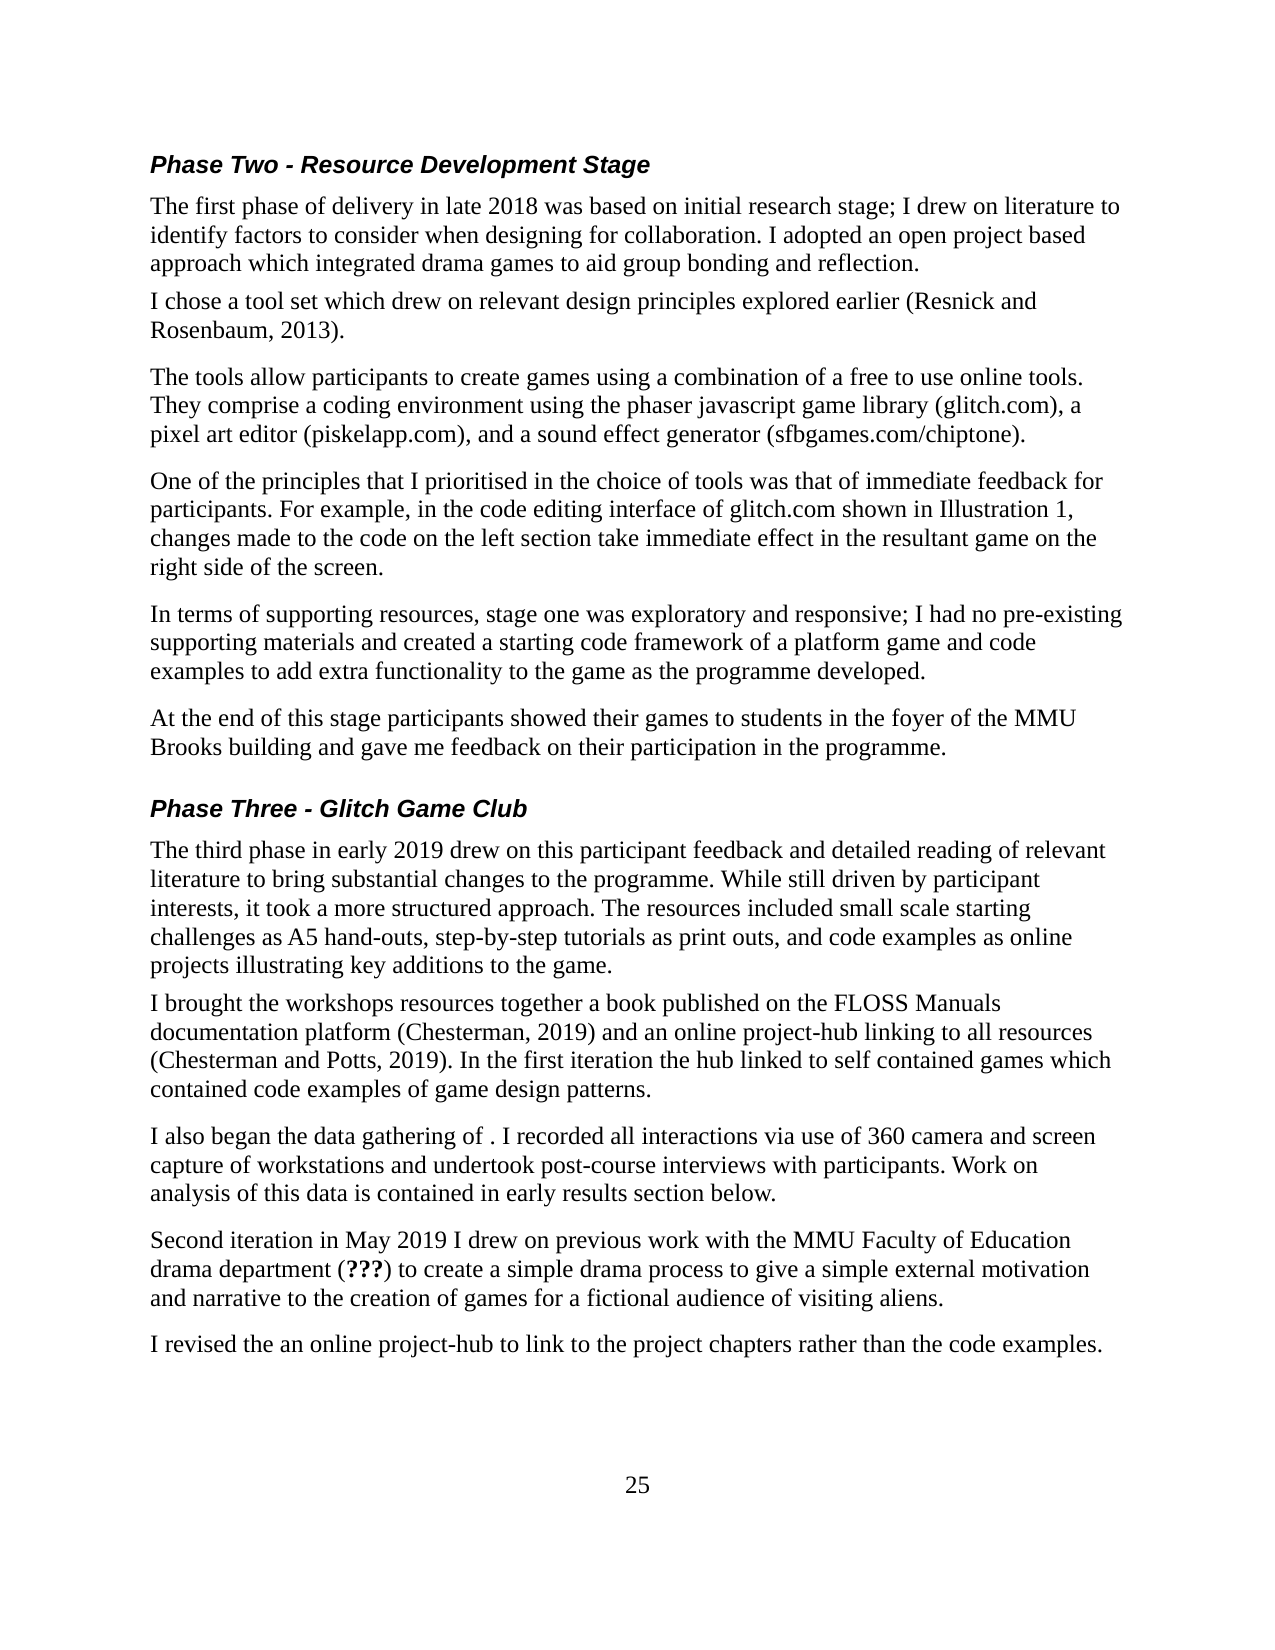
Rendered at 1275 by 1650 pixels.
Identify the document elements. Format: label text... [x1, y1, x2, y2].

text Second iteration in May 2019 I drew on previous work with the MMU Faculty of Education drama department (???) to create a simple drama process to give a simple external motivation and narrative to the creation of games for a fictional audience of visiting aliens. [150, 1225, 1125, 1311]
subtitle Phase Three - Glitch Game Club [150, 794, 1125, 823]
text The tools allow participants to create games using a combination of a free to use online tools. They comprise a coding environment using the phaser javascript game library (glitch.com), a pixel art editor (piskelapp.com), and a sound effect generator (sfbgames.com/chiptone). [150, 362, 1125, 448]
text I brought the workshops resources together a book published on the FLOSS Manuals documentation platform (Chesterman, 2019) and an online project-hub linking to all resources (Chesterman and Potts, 2019). In the first iteration the hub linked to self contained games which contained code examples of game design patterns. [150, 988, 1125, 1103]
text At the end of this stage participants showed their games to students in the foyer of the MMU Brooks building and gave me feedback on their participation in the programme. [150, 703, 1125, 760]
subtitle Phase Two - Resource Development Stage [150, 150, 1125, 178]
text In terms of supporting resources, stage one was exploratory and responsive; I had no pre-existing supporting materials and created a starting code framework of a platform game and code examples to add extra functionality to the game as the programme developed. [150, 599, 1125, 685]
text I also began the data gathering of . I recorded all interactions via use of 360 camera and screen capture of workstations and undertook post-course interviews with participants. Work on analysis of this data is contained in early results section below. [150, 1121, 1125, 1207]
text I chose a tool set which drew on relevant design principles explored earlier (Resnick and Rosenbaum, 2013). [150, 286, 1125, 344]
text The third phase in early 2019 drew on this participant feedback and detailed reading of relevant literature to bring substantial changes to the programme. While still driven by participant interests, it took a more structured approach. The resources included small scale starting challenges as A5 hand-outs, step-by-step tutorials as print outs, and code examples as online projects illustrating key additions to the game. [150, 835, 1125, 979]
text I revised the an online project-hub to link to the project chapters rather than the code examples. [150, 1329, 1125, 1358]
text The first phase of delivery in late 2018 was based on initial research stage; I drew on literature to identify factors to consider when designing for collaboration. I adopted an open project based approach which integrated drama games to aid group bonding and reflection. [150, 191, 1125, 277]
text One of the principles that I prioritised in the choice of tools was that of immediate feedback for participants. For example, in the code editing interface of glitch.com shown in Illustration 1, changes made to the code on the left section take immediate effect in the resultant game on the right side of the screen. [150, 466, 1125, 581]
